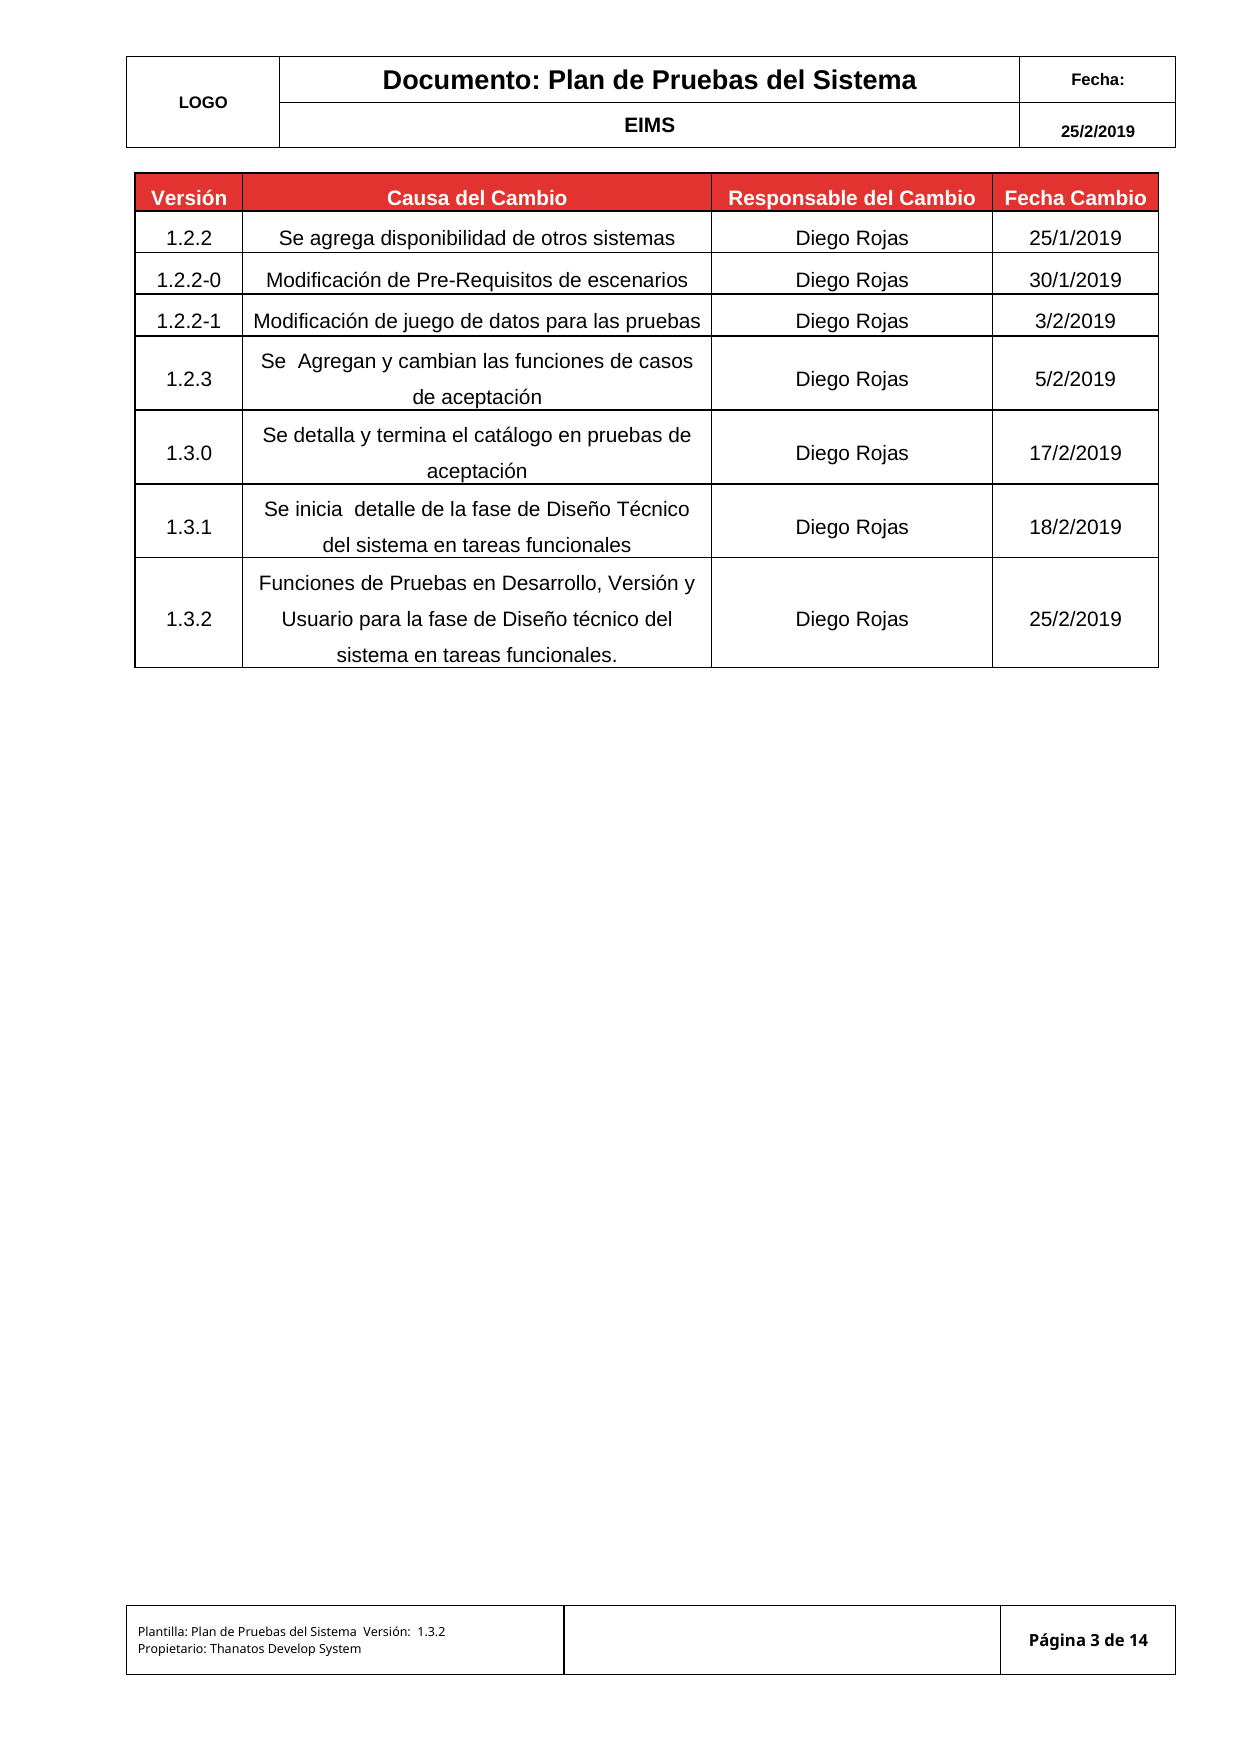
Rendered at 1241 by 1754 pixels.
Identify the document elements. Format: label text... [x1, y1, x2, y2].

table_cell Diego Rojas [712, 411, 992, 483]
table_cell Diego Rojas [712, 253, 992, 293]
table_cell Diego Rojas [712, 295, 992, 335]
table_cell Diego Rojas [712, 212, 992, 252]
table_cell 3/2/2019 [993, 295, 1158, 335]
table_cell Diego Rojas [712, 485, 992, 557]
table_header Causa del Cambio [243, 174, 711, 210]
table_cell Se inicia detalle de la fase de Diseño Técnico del sistema en tareas funcionales [243, 485, 711, 557]
table_cell Modificación de Pre-Requisitos de escenarios [243, 253, 711, 293]
table_cell Se detalla y termina el catálogo en pruebas de aceptación [243, 411, 711, 483]
table_cell 1.2.3 [136, 337, 242, 409]
table_cell Diego Rojas [712, 558, 992, 667]
table_header Responsable del Cambio [712, 174, 992, 210]
table_cell Se agrega disponibilidad de otros sistemas [243, 212, 711, 252]
table_cell Se Agregan y cambian las funciones de casos de aceptación [243, 337, 711, 409]
table_cell 25/2/2019 [993, 558, 1158, 667]
table_cell 1.2.2-0 [136, 253, 242, 293]
table_header Fecha Cambio [993, 174, 1158, 210]
table_cell 25/1/2019 [993, 212, 1158, 252]
table_cell 1.3.2 [136, 558, 242, 667]
table_cell 1.2.2 [136, 212, 242, 252]
table_cell Diego Rojas [712, 337, 992, 409]
table_cell 5/2/2019 [993, 337, 1158, 409]
table_cell Funciones de Pruebas en Desarrollo, Versión y Usuario para la fase de Diseño técnico del sistema en tareas funcionales. [243, 558, 711, 667]
table_cell 1.3.0 [136, 411, 242, 483]
table_cell 30/1/2019 [993, 253, 1158, 293]
table_cell 18/2/2019 [993, 485, 1158, 557]
table_header Versión [136, 174, 242, 210]
table_cell 1.2.2-1 [136, 295, 242, 335]
table_cell Modificación de juego de datos para las pruebas [243, 295, 711, 335]
table_cell 17/2/2019 [993, 411, 1158, 483]
table_cell 1.3.1 [136, 485, 242, 557]
